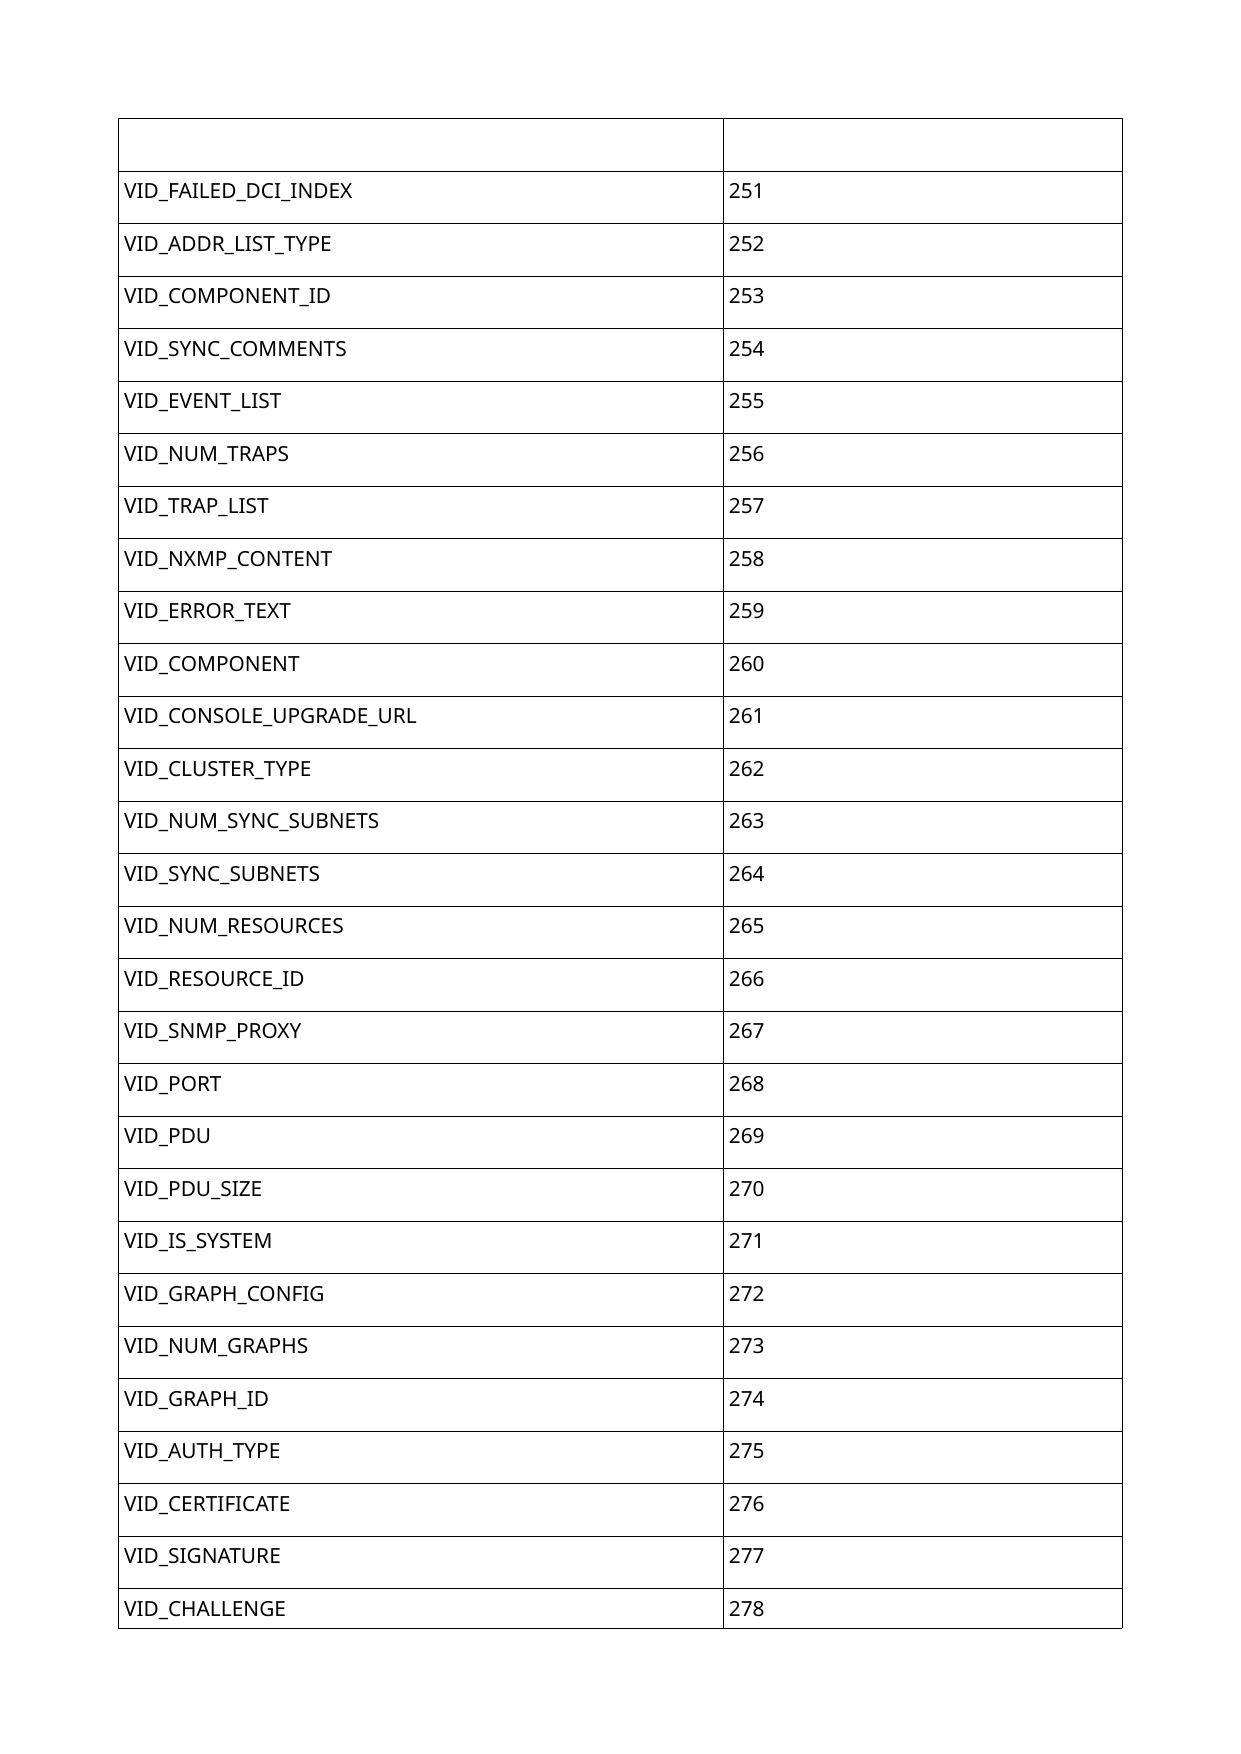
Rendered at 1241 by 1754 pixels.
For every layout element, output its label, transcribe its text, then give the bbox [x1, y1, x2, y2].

table_cell VID_COMPONENT_ID [119, 277, 723, 328]
table_cell VID_CLUSTER_TYPE [119, 749, 723, 801]
table_cell VID_SNMP_PROXY [119, 1012, 723, 1063]
table_cell VID_CONSOLE_UPGRADE_URL [119, 697, 723, 748]
table_cell 276 [724, 1484, 1122, 1536]
table_cell [724, 119, 1122, 171]
table_cell VID_ERROR_TEXT [119, 592, 723, 643]
table_cell VID_NUM_SYNC_SUBNETS [119, 802, 723, 853]
table_cell 252 [724, 224, 1122, 276]
table_cell 261 [724, 697, 1122, 748]
table_cell VID_SYNC_COMMENTS [119, 329, 723, 381]
table_cell 274 [724, 1379, 1122, 1431]
table_cell 275 [724, 1432, 1122, 1483]
table_cell 269 [724, 1117, 1122, 1168]
table_cell 277 [724, 1537, 1122, 1588]
table_cell 260 [724, 644, 1122, 696]
table_cell VID_GRAPH_CONFIG [119, 1274, 723, 1326]
table_cell VID_PDU_SIZE [119, 1169, 723, 1221]
table_cell VID_CHALLENGE [119, 1589, 723, 1628]
table_cell VID_TRAP_LIST [119, 487, 723, 538]
table_cell VID_EVENT_LIST [119, 382, 723, 433]
table_cell 254 [724, 329, 1122, 381]
table_cell VID_PORT [119, 1064, 723, 1116]
table_cell VID_ADDR_LIST_TYPE [119, 224, 723, 276]
table_cell VID_NUM_GRAPHS [119, 1327, 723, 1378]
table_cell VID_COMPONENT [119, 644, 723, 696]
table_cell 251 [724, 172, 1122, 223]
table_cell VID_AUTH_TYPE [119, 1432, 723, 1483]
table_cell VID_IS_SYSTEM [119, 1222, 723, 1273]
table_cell 272 [724, 1274, 1122, 1326]
table_cell [119, 119, 723, 171]
table_cell 256 [724, 434, 1122, 486]
table_cell 271 [724, 1222, 1122, 1273]
table_cell 263 [724, 802, 1122, 853]
table_cell 258 [724, 539, 1122, 591]
table_cell 255 [724, 382, 1122, 433]
table_cell 266 [724, 959, 1122, 1011]
table_cell VID_PDU [119, 1117, 723, 1168]
table_cell VID_NXMP_CONTENT [119, 539, 723, 591]
table_cell VID_NUM_RESOURCES [119, 907, 723, 958]
table_cell 270 [724, 1169, 1122, 1221]
table_cell VID_SIGNATURE [119, 1537, 723, 1588]
table_cell 264 [724, 854, 1122, 906]
table_cell VID_RESOURCE_ID [119, 959, 723, 1011]
table_cell 267 [724, 1012, 1122, 1063]
table_cell 265 [724, 907, 1122, 958]
table_cell 273 [724, 1327, 1122, 1378]
table_cell 253 [724, 277, 1122, 328]
table_cell VID_NUM_TRAPS [119, 434, 723, 486]
table_cell VID_GRAPH_ID [119, 1379, 723, 1431]
table_cell VID_CERTIFICATE [119, 1484, 723, 1536]
table_cell 278 [724, 1589, 1122, 1628]
table_cell 262 [724, 749, 1122, 801]
table_cell 259 [724, 592, 1122, 643]
table_cell VID_FAILED_DCI_INDEX [119, 172, 723, 223]
table_cell VID_SYNC_SUBNETS [119, 854, 723, 906]
table_cell 268 [724, 1064, 1122, 1116]
table_cell 257 [724, 487, 1122, 538]
